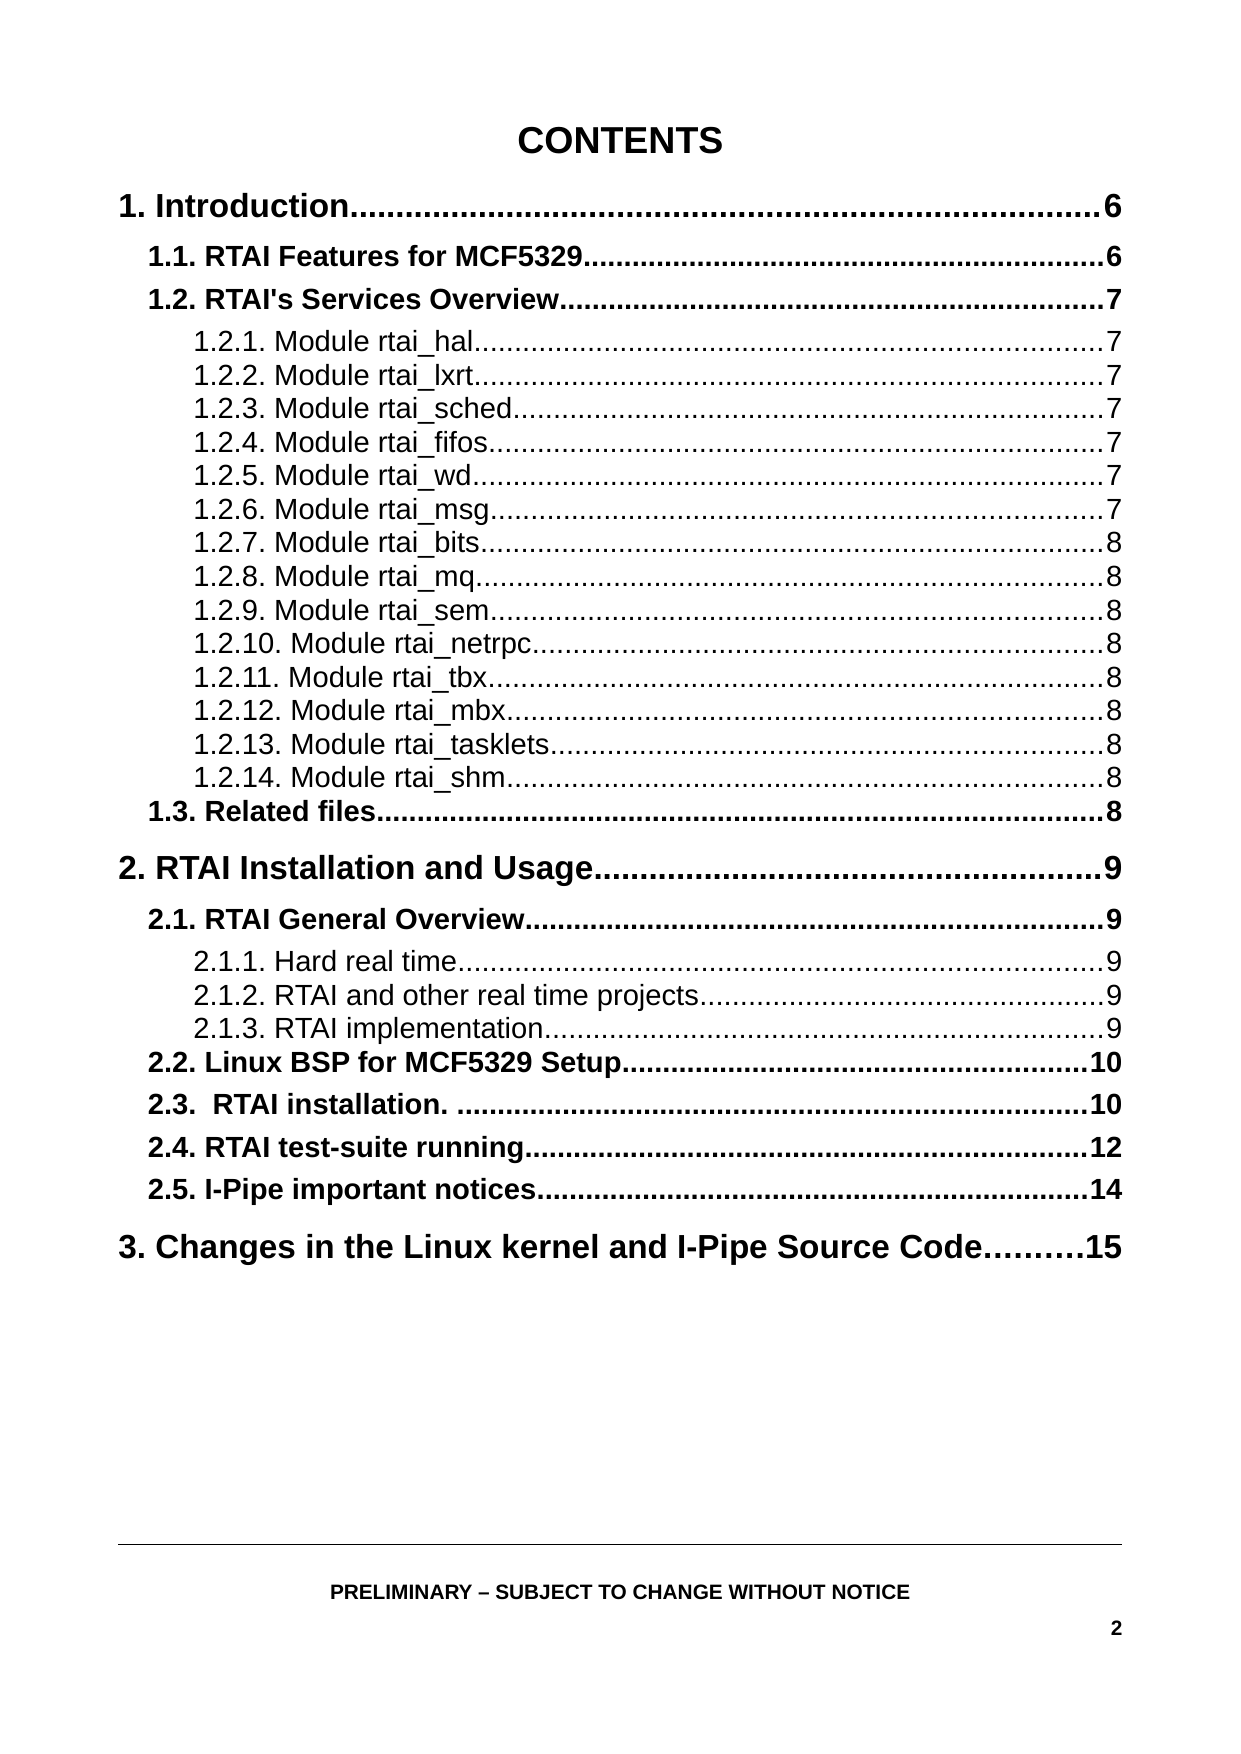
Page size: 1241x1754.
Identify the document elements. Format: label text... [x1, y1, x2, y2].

text 1.2.5. Module rtai_wd 7 [193, 458, 1122, 492]
text 1.2.13. Module rtai_tasklets 8 [193, 727, 1122, 760]
text 1.1. RTAI Features for MCF5329 6 [148, 239, 1122, 273]
text 2.1.1. Hard real time 9 [193, 944, 1122, 978]
text 1.3. Related files 8 [148, 794, 1122, 827]
text 1.2.4. Module rtai_fifos 7 [193, 425, 1122, 458]
text 1.2.14. Module rtai_shm 8 [193, 760, 1122, 794]
text 3. Changes in the Linux kernel and I-Pipe Source Code 15 [118, 1227, 1122, 1265]
text 1.2. RTAI's Services Overview 7 [148, 282, 1122, 315]
text 1.2.8. Module rtai_mq 8 [193, 559, 1122, 592]
text 1.2.1. Module rtai_hal 7 [193, 324, 1122, 358]
text 2. RTAI Installation and Usage 9 [118, 848, 1122, 887]
text 2.1. RTAI General Overview 9 [148, 902, 1122, 935]
text 2.1.2. RTAI and other real time projects 9 [193, 978, 1122, 1011]
text 1.2.10. Module rtai_netrpc 8 [193, 626, 1122, 659]
text 2.5. I-Pipe important notices 14 [148, 1172, 1122, 1206]
text 1.2.11. Module rtai_tbx 8 [193, 659, 1122, 693]
text 1.2.2. Module rtai_lxrt 7 [193, 358, 1122, 391]
text 2.4. RTAI test-suite running 12 [148, 1130, 1122, 1163]
text 1.2.7. Module rtai_bits 8 [193, 525, 1122, 559]
text 1.2.6. Module rtai_msg 7 [193, 492, 1122, 525]
text 1.2.12. Module rtai_mbx 8 [193, 693, 1122, 727]
text 1. Introduction 6 [118, 186, 1122, 224]
text 1.2.3. Module rtai_sched 7 [193, 391, 1122, 425]
text 1.2.9. Module rtai_sem 8 [193, 592, 1122, 626]
text 2.3. RTAI installation. 10 [148, 1087, 1122, 1121]
subtitle CONTENTS [118, 118, 1122, 161]
text 2.1.3. RTAI implementation 9 [193, 1011, 1122, 1045]
text 2.2. Linux BSP for MCF5329 Setup 10 [148, 1045, 1122, 1078]
